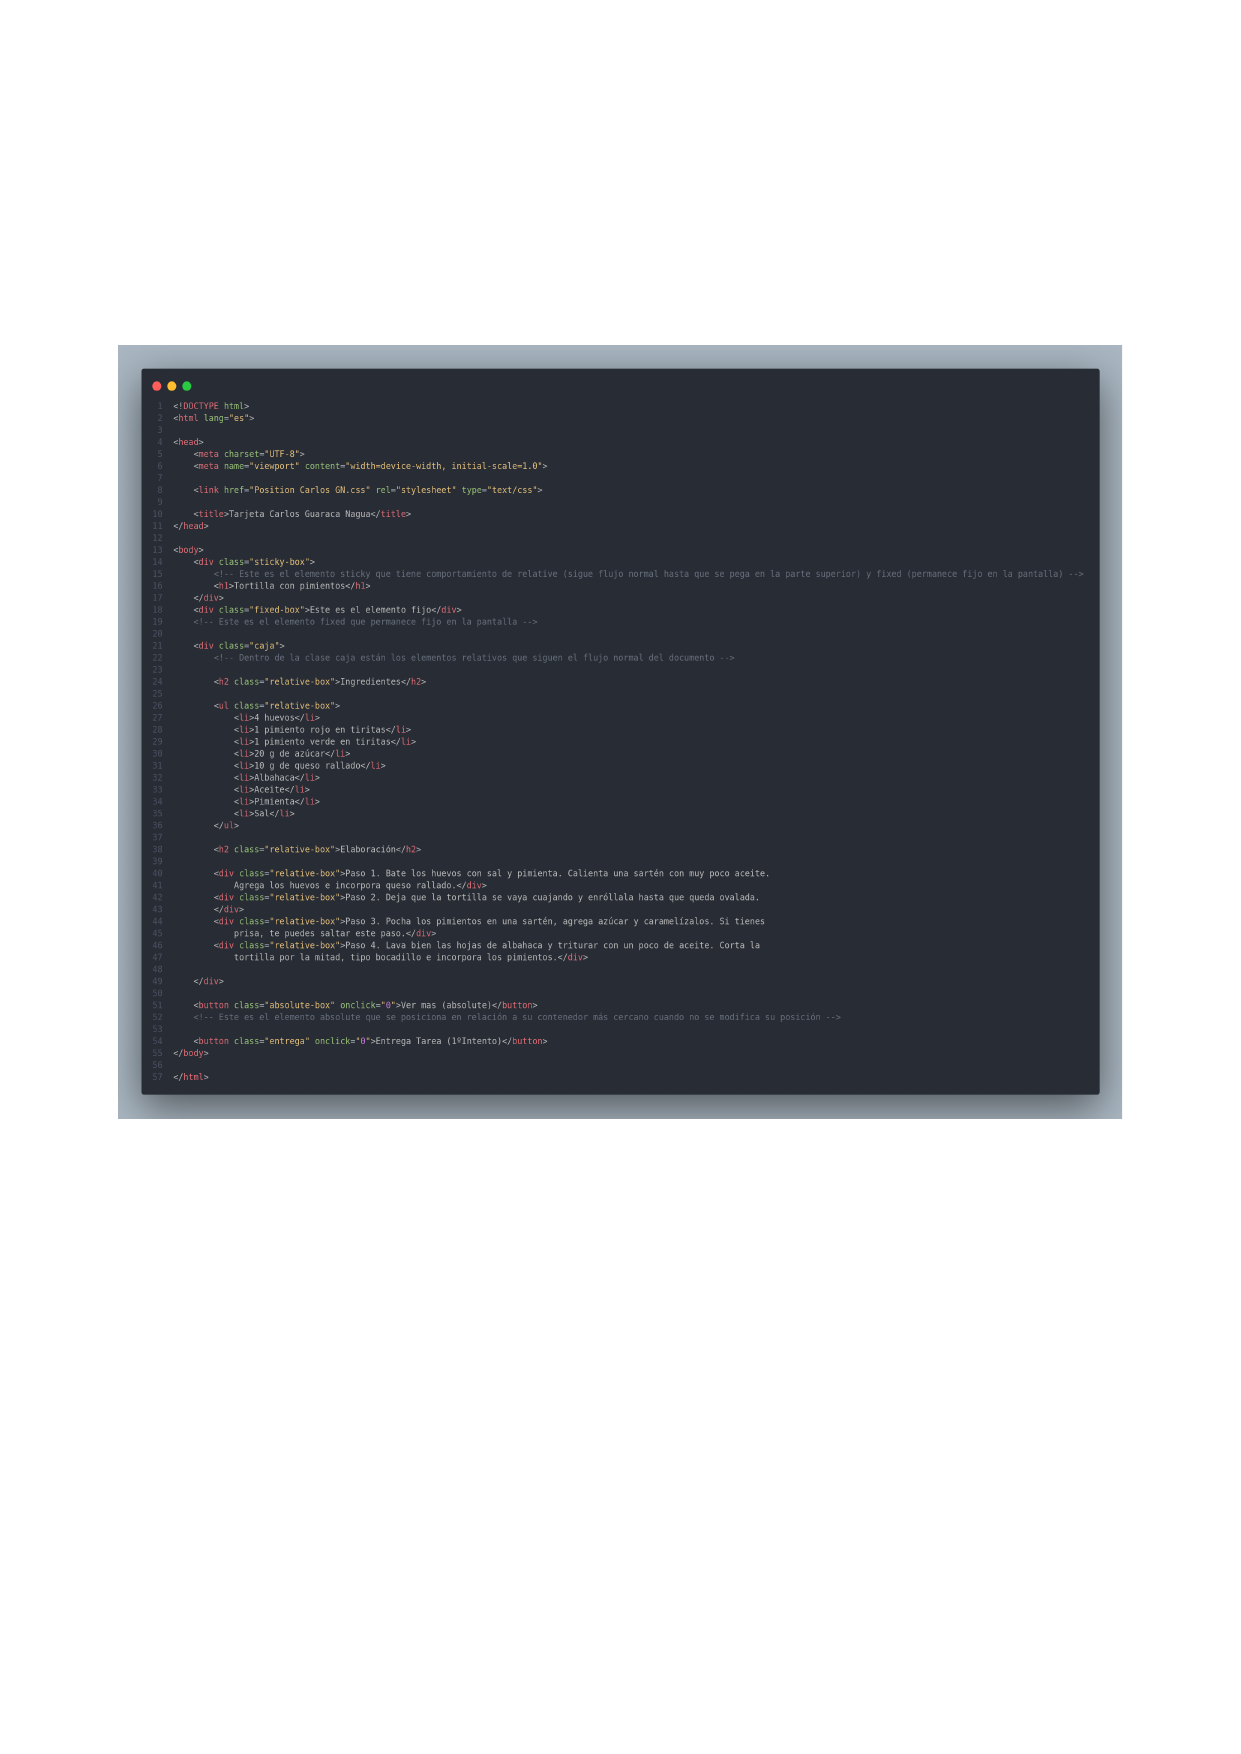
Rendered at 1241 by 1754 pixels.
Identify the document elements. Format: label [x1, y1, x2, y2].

picture [118, 345, 1123, 1119]
